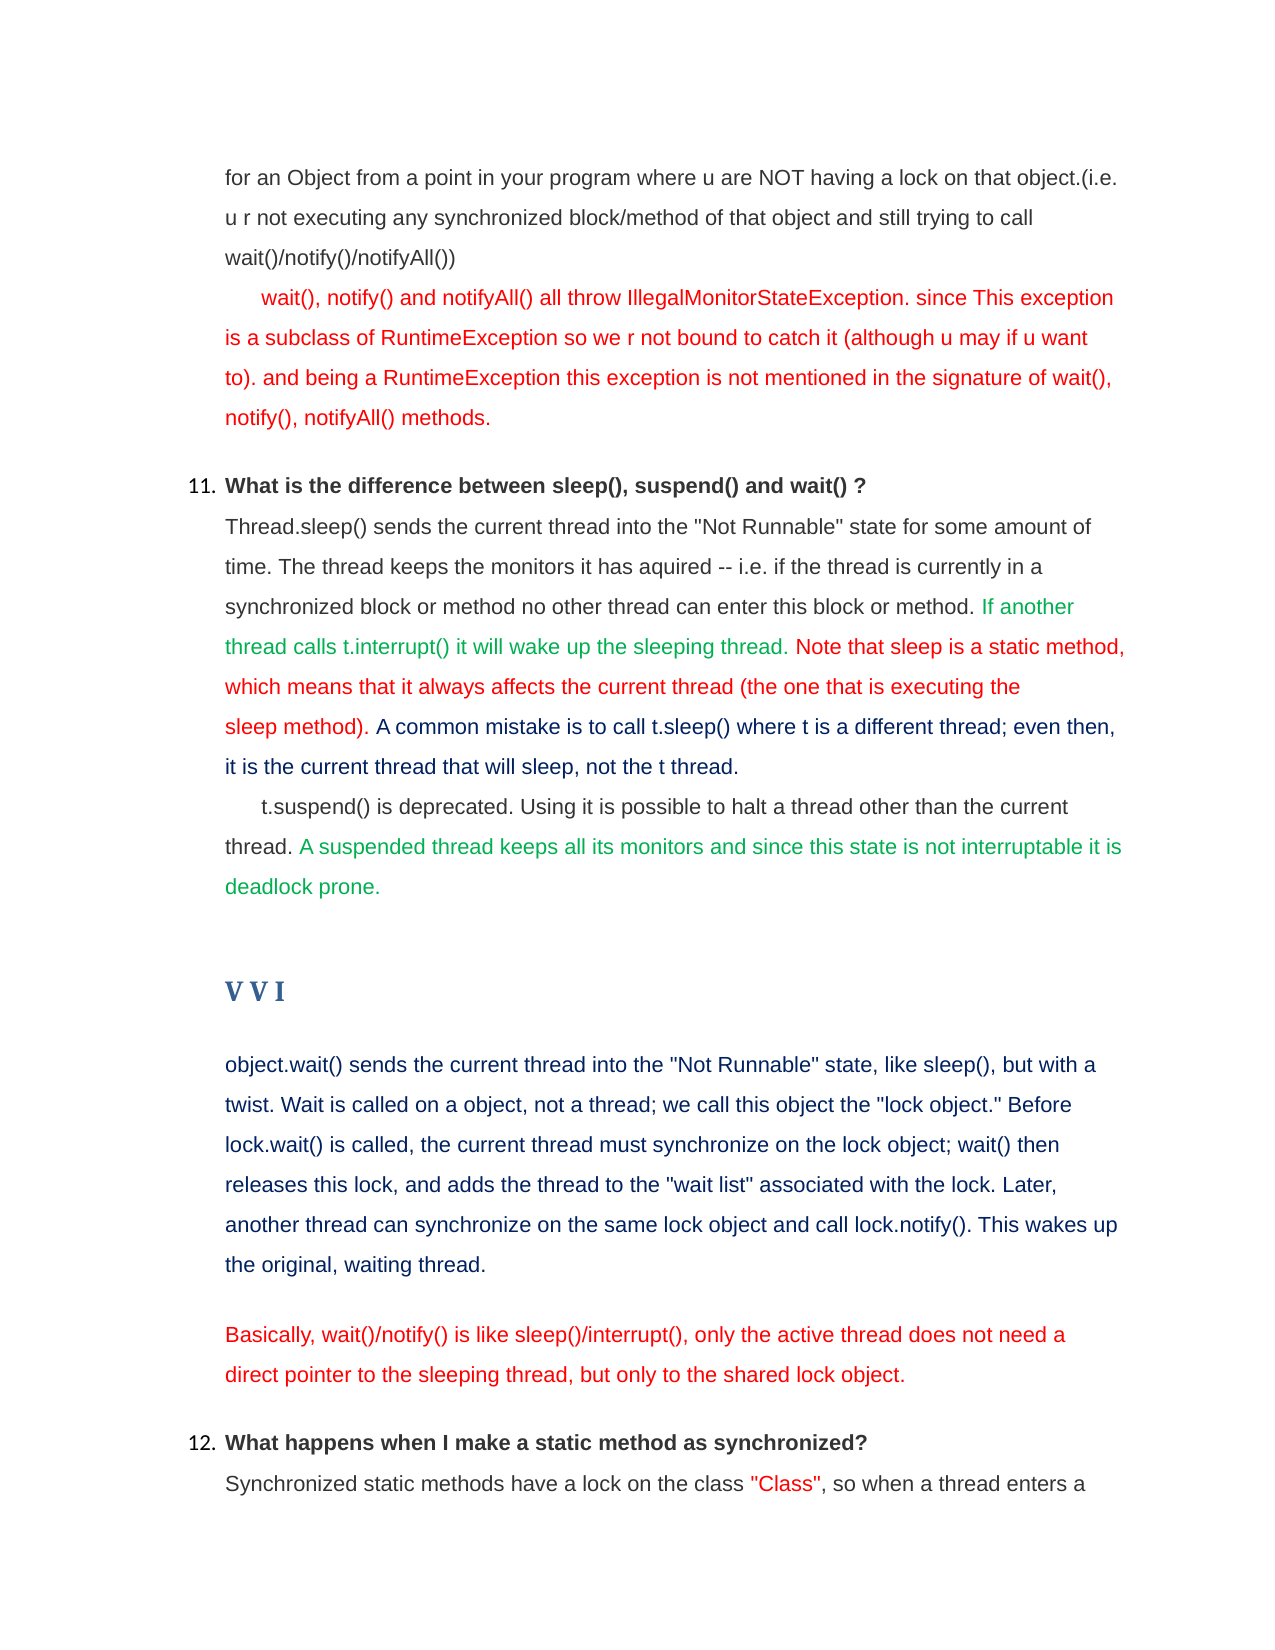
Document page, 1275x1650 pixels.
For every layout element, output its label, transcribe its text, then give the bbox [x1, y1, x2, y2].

list What happens when I make a static method as synchronized? Synchronized static methods have a lock on the class "Class", so when a thread enters a [187, 1416, 1125, 1496]
text V V I [225, 928, 1125, 1008]
list for an Object from a point in your program where u are NOT having a lock on that object.(i.e. u r not executing any synchronized block/method of that object and still trying to call wait()/notify()/notifyAll()) wait(), notify() and notifyAll() all throw IllegalMonitorStateException. since This exception is a subclass of RuntimeException so we r not bound to catch it (although u may if u want to). and being a RuntimeException this exception is not mentioned in the signature of wait(), notify(), notifyAll() methods. [187, 150, 1125, 430]
list What is the difference between sleep(), suspend() and wait() ? Thread.sleep() sends the current thread into the "Not Runnable" state for some amount of time. The thread keeps the monitors it has aquired -- i.e. if the thread is currently in a synchronized block or method no other thread can enter this block or method. If another thread calls t.interrupt() it will wake up the sleeping thread. Note that sleep is a static method, which means that it always affects the current thread (the one that is executing the sleep method). A common mistake is to call t.sleep() where t is a different thread; even then, it is the current thread that will sleep, not the t thread. t.suspend() is deprecated. Using it is possible to halt a thread other than the current thread. A suspended thread keeps all its monitors and since this state is not interruptable it is deadlock prone. [187, 459, 1125, 899]
text object.wait() sends the current thread into the "Not Runnable" state, like sleep(), but with a twist. Wait is called on a object, not a thread; we call this object the "lock object." Before lock.wait() is called, the current thread must synchronize on the lock object; wait() then releases this lock, and adds the thread to the "wait list" associated with the lock. Later, another thread can synchronize on the same lock object and call lock.notify(). This wakes up the original, waiting thread. [225, 1037, 1125, 1277]
text Basically, wait()/notify() is like sleep()/interrupt(), only the active thread does not need a direct pointer to the sleeping thread, but only to the shared lock object. [225, 1307, 1125, 1387]
